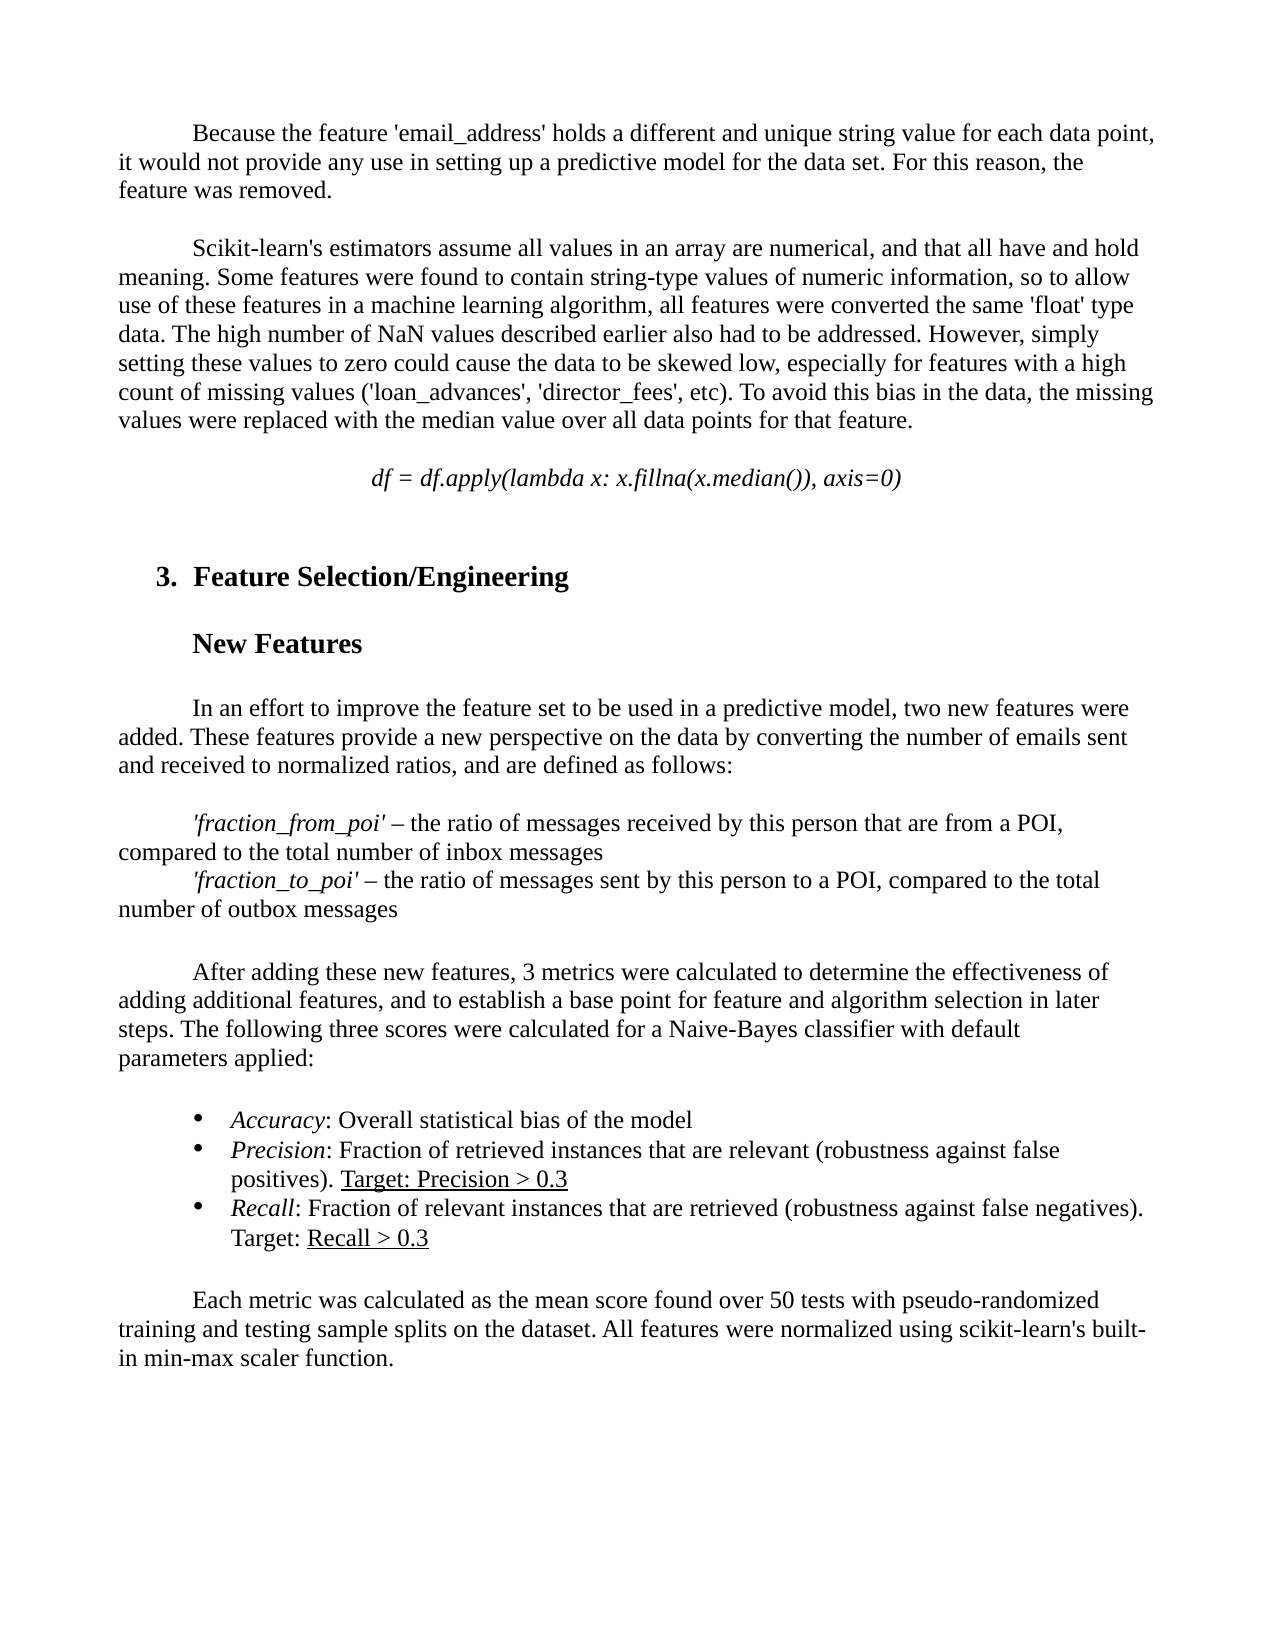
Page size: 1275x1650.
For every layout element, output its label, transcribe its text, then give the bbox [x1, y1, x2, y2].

text After adding these new features, 3 metrics were calculated to determine the effectiveness of adding additional features, and to establish a base point for feature and algorithm selection in later steps. The following three scores were calculated for a Naive-Bayes classifier with default parameters applied: [118, 957, 1115, 1072]
text 'fraction_from_poi' – the ratio of messages received by this person that are from a POI, compared to the total number of inbox messages [118, 808, 1115, 866]
text Each metric was calculated as the mean score found over 50 tests with pseudo-randomized training and testing sample splits on the dataset. All features were normalized using scikit-learn's built-in min-max scaler function. [118, 1285, 1157, 1372]
list Precision: Fraction of retrieved instances that are relevant (robustness against false positives). Target: Precision > 0.3 [193, 1135, 1157, 1193]
text Scikit-learn's estimators assume all values in an array are numerical, and that all have and hold meaning. Some features were found to contain string-type values of numeric information, so to allow use of these features in a machine learning algorithm, all features were converted the same 'float' type data. The high number of NaN values described earlier also had to be addressed. However, simply setting these values to zero could cause the data to be skewed low, especially for features with a high count of missing values ('loan_advances', 'director_fees', etc). To avoid this bias in the data, the missing values were replaced with the median value over all data points for that feature. [118, 233, 1157, 434]
list Feature Selection/Engineering [156, 559, 1157, 592]
text Because the feature 'email_address' holds a different and unique string value for each data point, it would not provide any use in setting up a predictive model for the data set. For this reason, the feature was removed. [118, 118, 1157, 204]
text In an effort to improve the feature set to be used in a predictive model, two new features were added. These features provide a new perspective on the data by converting the number of emails sent and received to normalized ratios, and are defined as follows: [118, 693, 1157, 779]
text New Features [118, 626, 1157, 659]
list Recall: Fraction of relevant instances that are retrieved (robustness against false negatives). Target: Recall > 0.3 [193, 1193, 1157, 1252]
text 'fraction_to_poi' – the ratio of messages sent by this person to a POI, compared to the total number of outbox messages [118, 866, 1115, 923]
list Accuracy: Overall statistical bias of the model [193, 1105, 1157, 1135]
text df = df.apply(lambda x: x.fillna(x.median()), axis=0) [118, 463, 1157, 492]
